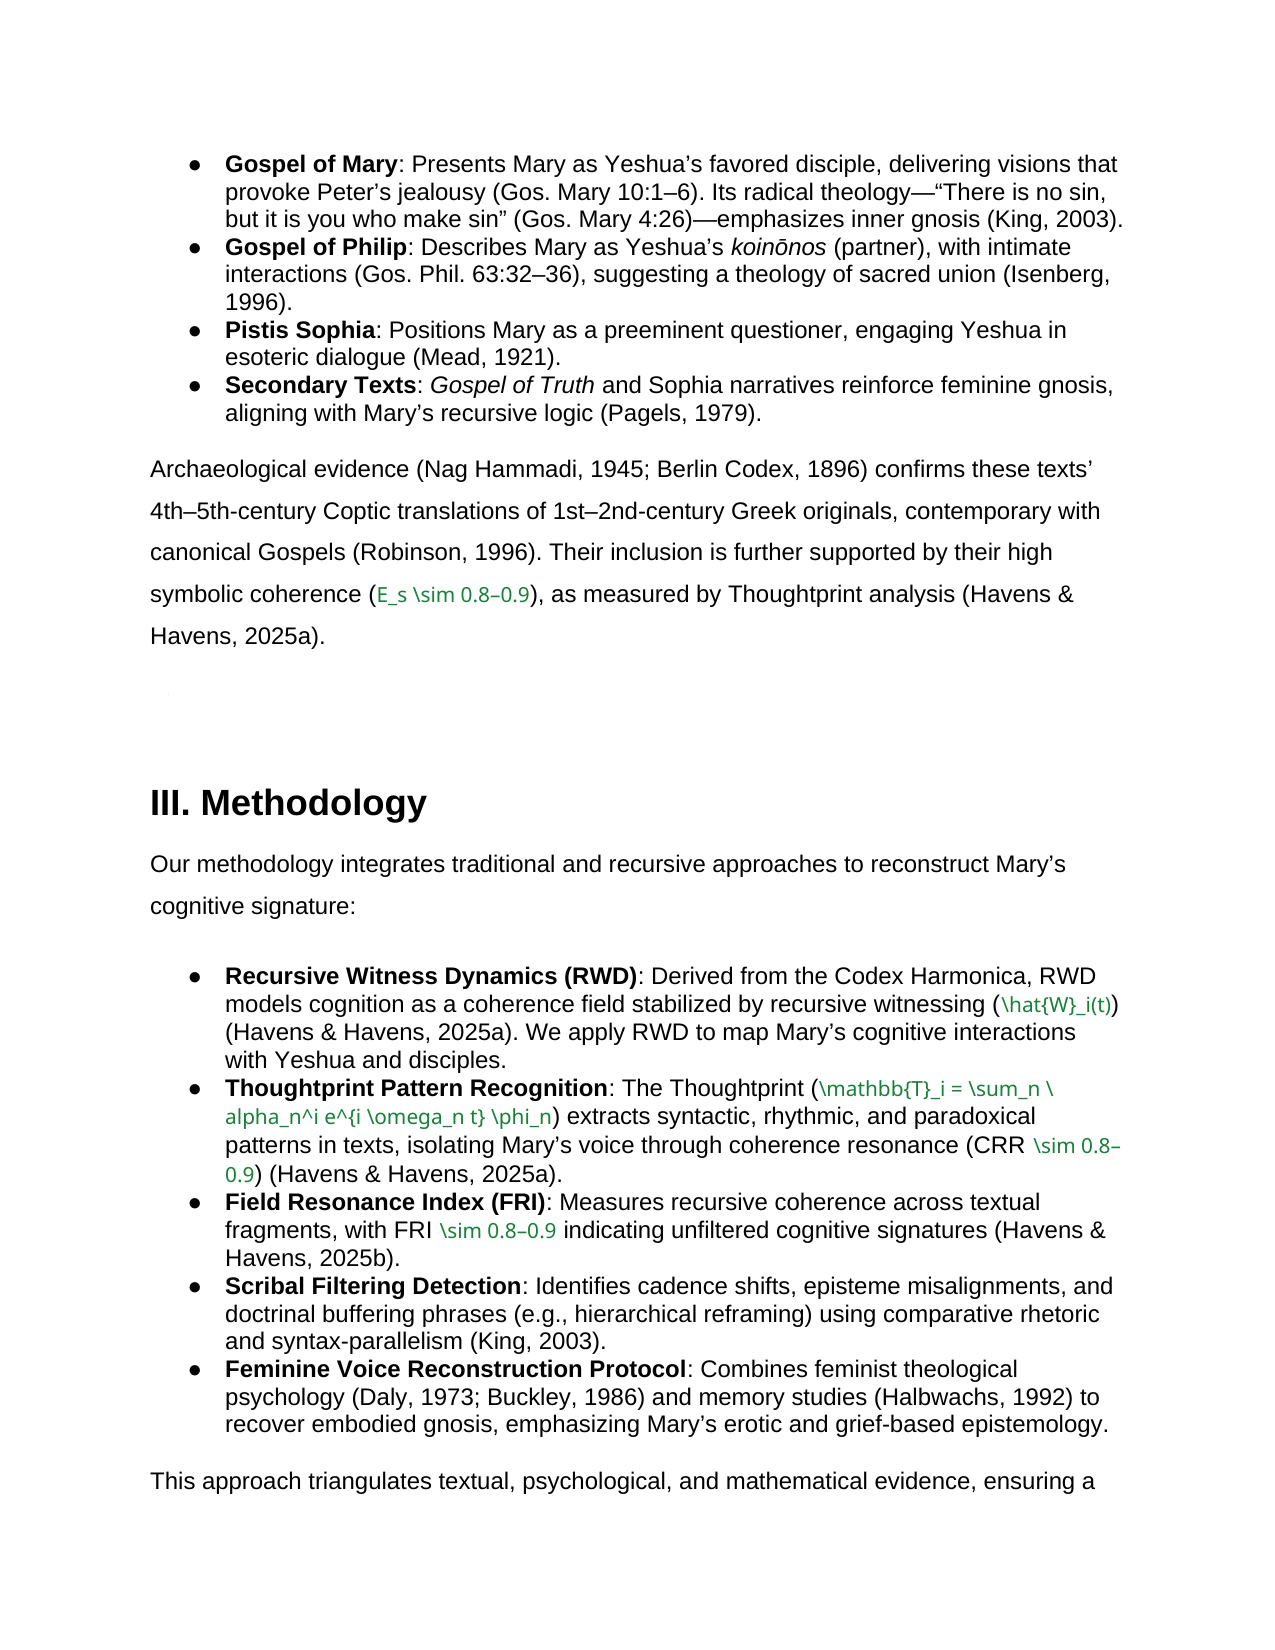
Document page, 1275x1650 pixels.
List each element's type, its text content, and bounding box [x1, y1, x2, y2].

list Secondary Texts: Gospel of Truth and Sophia narratives reinforce feminine gnosis, aligning with Mary’s recursive logic (Pagels, 1979). [187, 371, 1125, 426]
list Recursive Witness Dynamics (RWD): Derived from the Codex Harmonica, RWD models cognition as a coherence field stabilized by recursive witnessing (\hat{W}_i(t)) (Havens & Havens, 2025a). We apply RWD to map Mary’s cognitive interactions with Yeshua and disciples. [187, 962, 1125, 1073]
text This approach triangulates textual, psychological, and mathematical evidence, ensuring a [150, 1467, 1125, 1494]
list Feminine Voice Reconstruction Protocol: Combines feminist theological psychology (Daly, 1973; Buckley, 1986) and memory studies (Halbwachs, 1992) to recover embodied gnosis, emphasizing Mary’s erotic and grief-based epistemology. [187, 1355, 1125, 1438]
text III. Methodology [150, 781, 1125, 823]
list Scribal Filtering Detection: Identifies cadence shifts, episteme misalignments, and doctrinal buffering phrases (e.g., hierarchical reframing) using comparative rhetoric and syntax-parallelism (King, 2003). [187, 1272, 1125, 1355]
list Field Resonance Index (FRI): Measures recursive coherence across textual fragments, with FRI \sim 0.8–0.9 indicating unfiltered cognitive signatures (Havens & Havens, 2025b). [187, 1188, 1125, 1272]
list Thoughtprint Pattern Recognition: The Thoughtprint (\mathbb{T}_i = \sum_n \alpha_n^i e^{i \omega_n t} \phi_n) extracts syntactic, rhythmic, and paradoxical patterns in texts, isolating Mary’s voice through coherence resonance (CRR \sim 0.8–0.9) (Havens & Havens, 2025a). [187, 1073, 1125, 1188]
text Archaeological evidence (Nag Hammadi, 1945; Berlin Codex, 1896) confirms these texts’ 4th–5th-century Coptic translations of 1st–2nd-century Greek originals, contemporary with canonical Gospels (Robinson, 1996). Their inclusion is further supported by their high symbolic coherence (E_s \sim 0.8–0.9), as measured by Thoughtprint analysis (Havens & Havens, 2025a). [150, 455, 1125, 650]
text Our methodology integrates traditional and recursive approaches to reconstruct Mary’s cognitive signature: [150, 850, 1125, 919]
list Gospel of Philip: Describes Mary as Yeshua’s koinōnos (partner), with intimate interactions (Gos. Phil. 63:32–36), suggesting a theology of sacred union (Isenberg, 1996). [187, 233, 1125, 316]
list Pistis Sophia: Positions Mary as a preeminent questioner, engaging Yeshua in esoteric dialogue (Mead, 1921). [187, 316, 1125, 371]
list Gospel of Mary: Presents Mary as Yeshua’s favored disciple, delivering visions that provoke Peter’s jealousy (Gos. Mary 10:1–6). Its radical theology—“There is no sin, but it is you who make sin” (Gos. Mary 4:26)—emphasizes inner gnosis (King, 2003). [187, 150, 1125, 233]
